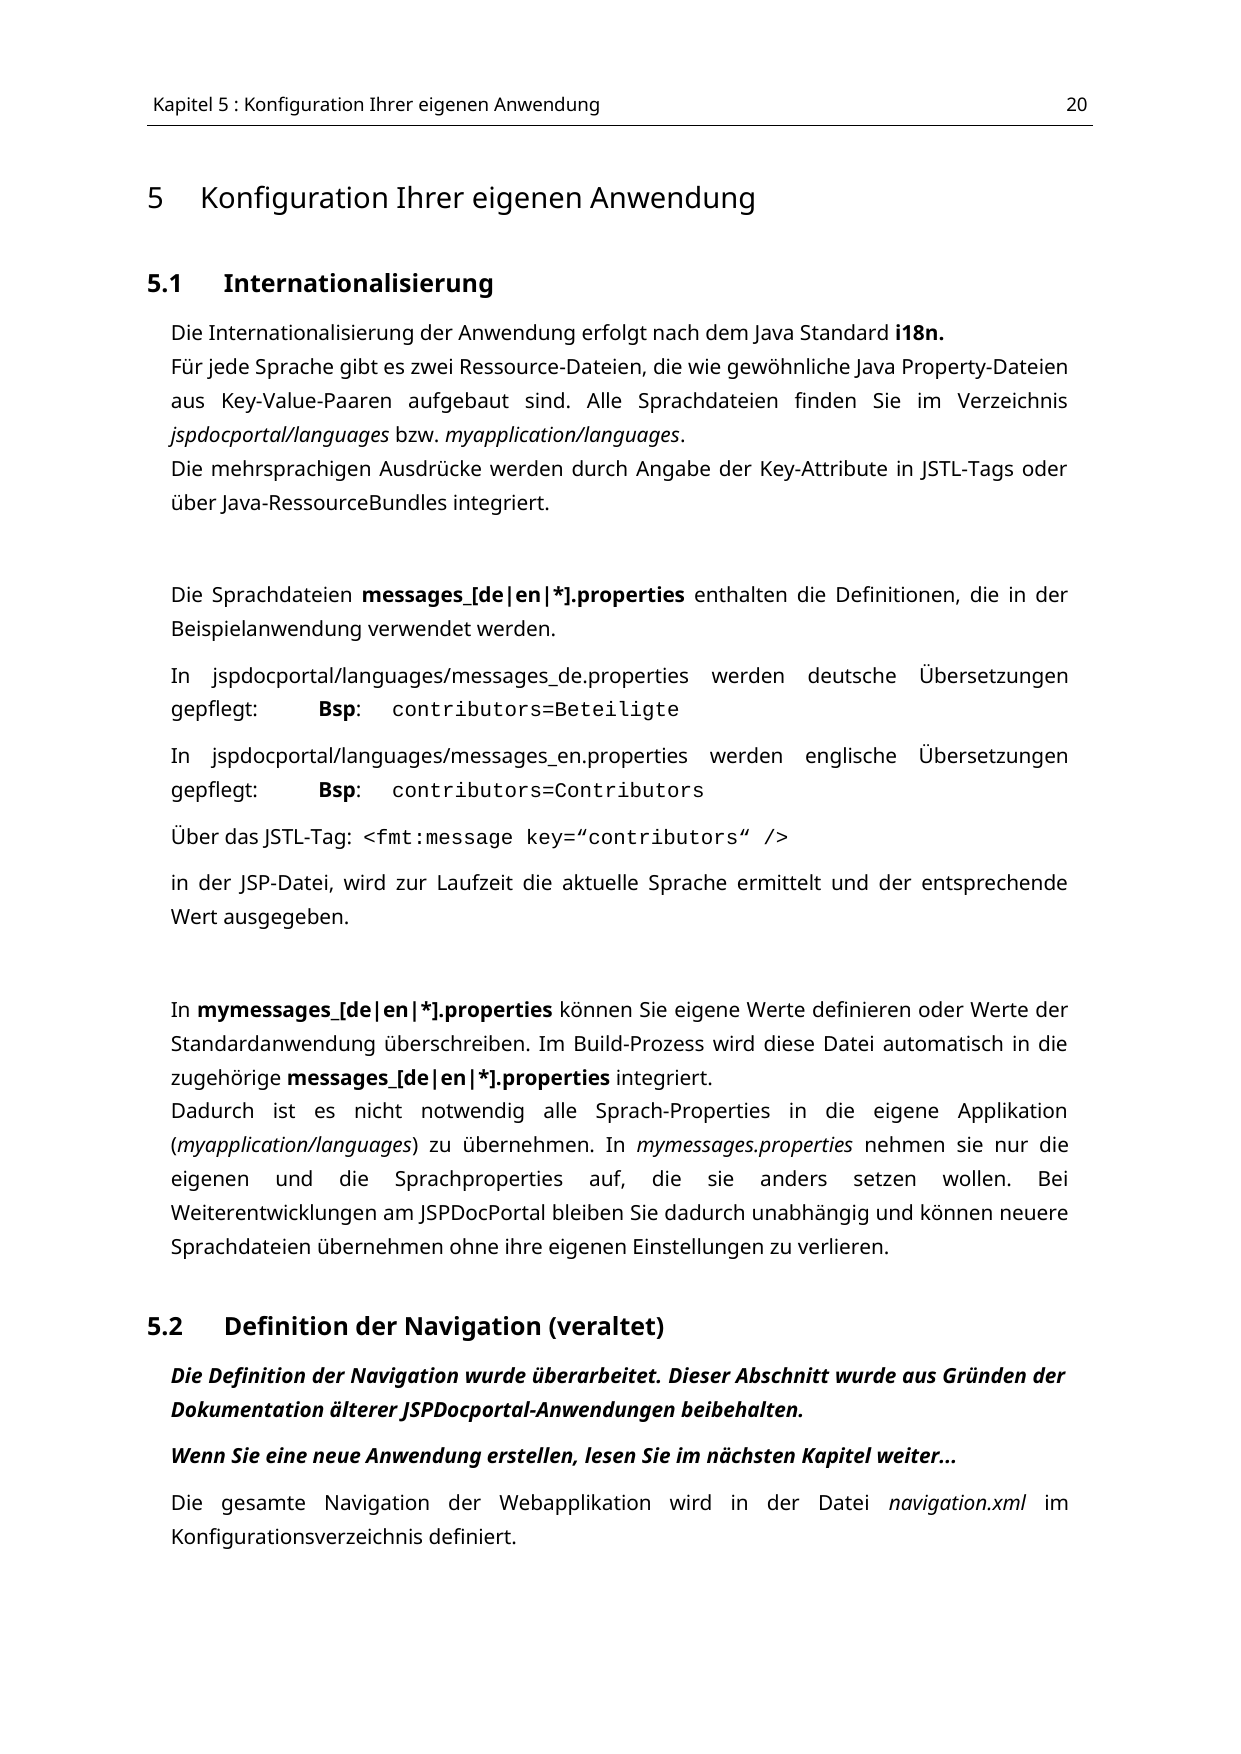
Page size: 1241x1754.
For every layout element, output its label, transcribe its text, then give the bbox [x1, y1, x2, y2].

subtitle Definition der Navigation (veraltet) [147, 1309, 1092, 1343]
text Die gesamte Navigation der Webapplikation wird in der Datei navigation.xml im Konfigurationsverzeichnis definiert. [171, 1488, 1069, 1550]
text Über das JSTL-Tag: <fmt:message key=“contributors“ /> [171, 822, 1069, 850]
text In jspdocportal/languages/messages_en.properties werden englische Übersetzungen gepflegt: Bsp: contributors=Contributors [171, 741, 1069, 804]
subtitle Internationalisierung [147, 266, 1092, 300]
text In jspdocportal/languages/messages_de.properties werden deutsche Übersetzungen gepflegt: Bsp: contributors=Beteiligte [171, 661, 1069, 723]
subtitle Konfiguration Ihrer eigenen Anwendung [147, 177, 1092, 217]
text in der JSP-Datei, wird zur Laufzeit die aktuelle Sprache ermittelt und der entsprechende Wert ausgegeben. [171, 868, 1069, 931]
text Die Internationalisierung der Anwendung erfolgt nach dem Java Standard i18n. Für jede Sprache gibt es zwei Ressource-Dateien, die wie gewöhnliche Java Property-Dateien aus Key-Value-Paaren aufgebaut sind. Alle Sprachdateien finden Sie im Verzeichnis jspdocportal/languages bzw. myapplication/languages. Die mehrsprachigen Ausdrücke werden durch Angabe der Key-Attribute in JSTL-Tags oder über Java-RessourceBundles integriert. [171, 318, 1069, 516]
text In mymessages_[de|en|*].properties können Sie eigene Werte definieren oder Werte der Standardanwendung überschreiben. Im Build-Prozess wird diese Datei automatisch in die zugehörige messages_[de|en|*].properties integriert. Dadurch ist es nicht notwendig alle Sprach-Properties in die eigene Applikation (myapplication/languages) zu übernehmen. In mymessages.properties nehmen sie nur die eigenen und die Sprachproperties auf, die sie anders setzen wollen. Bei Weiterentwicklungen am JSPDocPortal bleiben Sie dadurch unabhängig und können neuere Sprachdateien übernehmen ohne ihre eigenen Einstellungen zu verlieren. [171, 995, 1069, 1260]
text Wenn Sie eine neue Anwendung erstellen, lesen Sie im nächsten Kapitel weiter... [171, 1442, 1069, 1470]
text Die Definition der Navigation wurde überarbeitet. Dieser Abschnitt wurde aus Gründen der Dokumentation älterer JSPDocportal-Anwendungen beibehalten. [171, 1361, 1069, 1423]
text Die Sprachdateien messages_[de|en|*].properties enthalten die Definitionen, die in der Beispielanwendung verwendet werden. [171, 581, 1069, 643]
